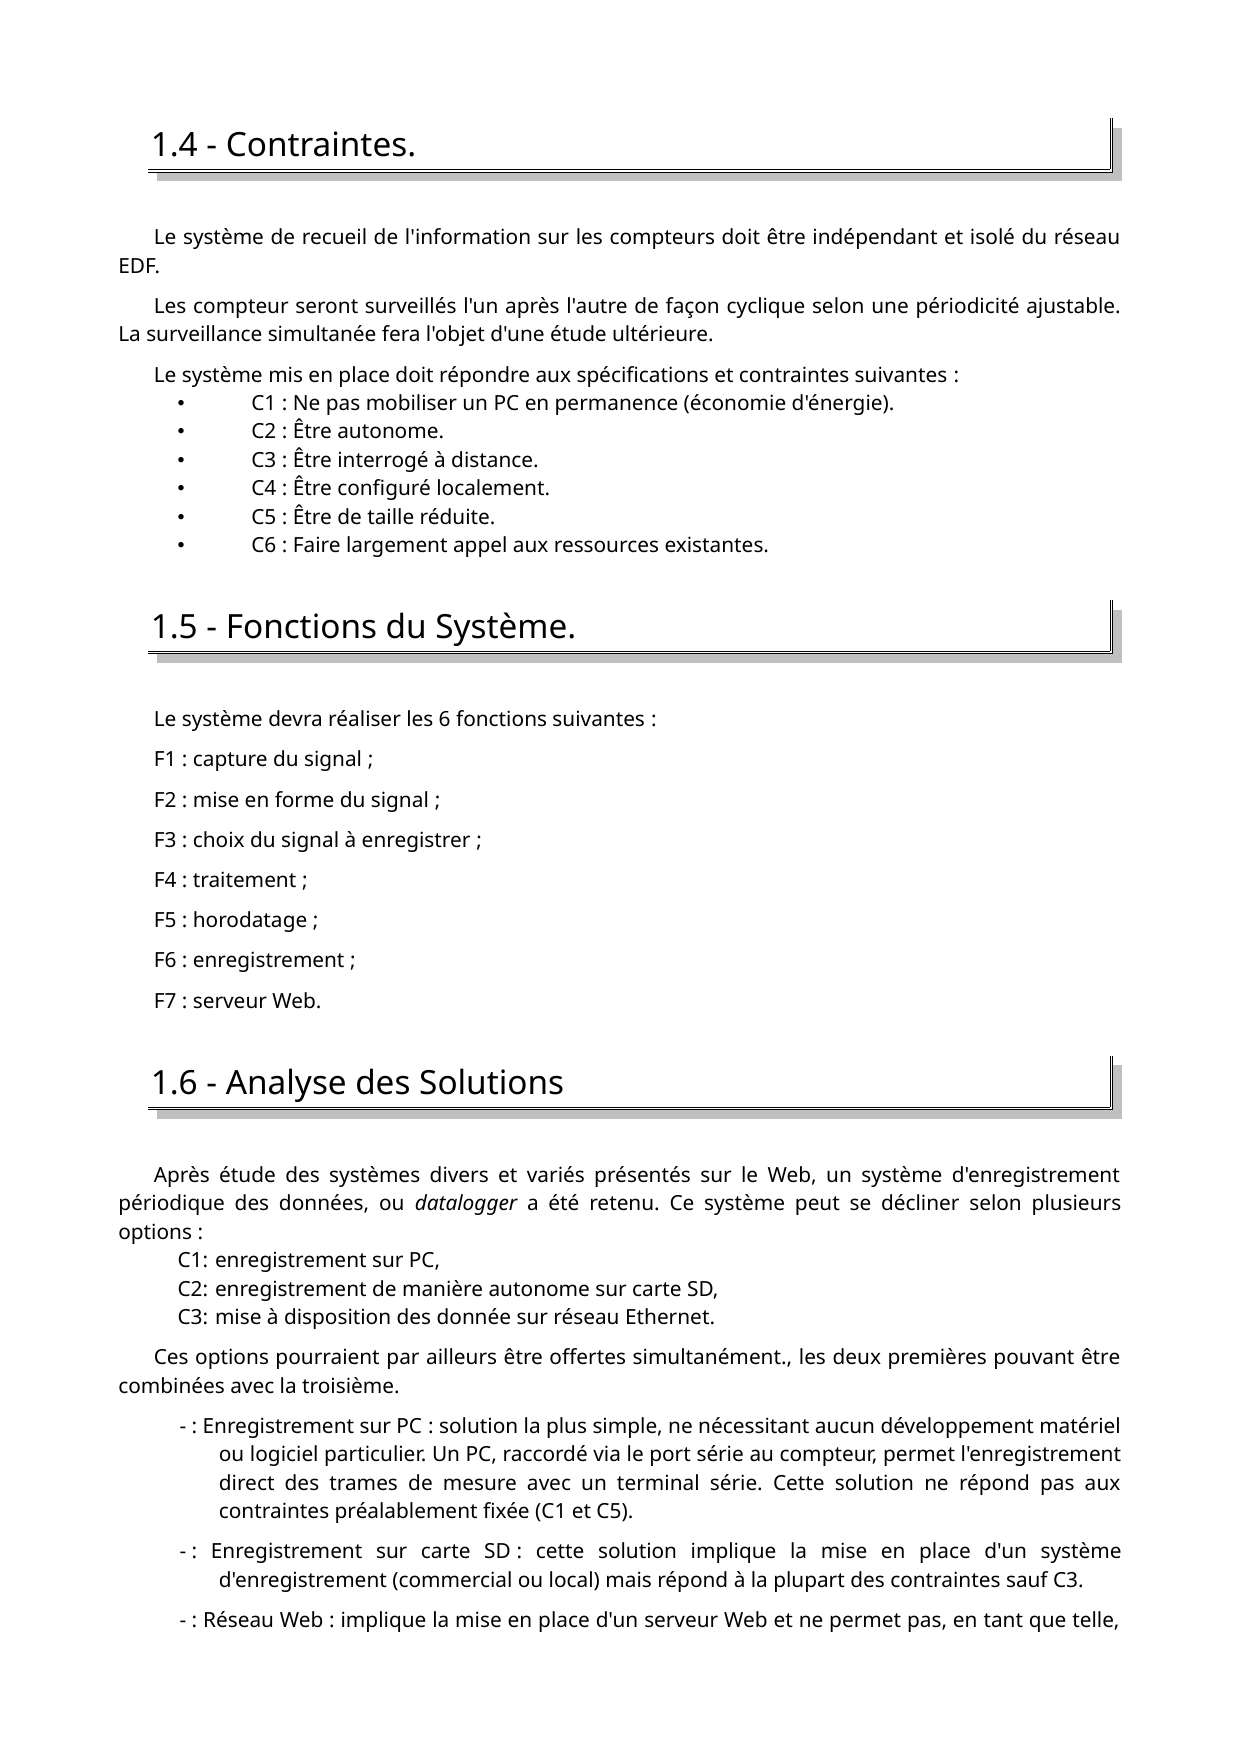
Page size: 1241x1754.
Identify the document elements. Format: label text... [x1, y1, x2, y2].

text Ces options pourraient par ailleurs être offertes simultanément., les deux premières pouvant être combinées avec la troisième. [118, 1342, 1122, 1399]
list C6 : Faire largement appel aux ressources existantes. [177, 530, 1122, 559]
list enregistrement de manière autonome sur carte SD, [177, 1274, 1122, 1302]
list mise à disposition des donnée sur réseau Ethernet. [177, 1302, 1122, 1331]
list C3 : Être interrogé à distance. [177, 445, 1122, 473]
subtitle Analyse des Solutions [148, 1056, 1110, 1107]
text - : Enregistrement sur carte SD : cette solution implique la mise en place d'un système d'enregistrement (commercial ou local) mais répond à la plupart des contraintes sauf C3. [179, 1536, 1122, 1593]
text F7 : serveur Web. [118, 986, 1122, 1014]
text Après étude des systèmes divers et variés présentés sur le Web, un système d'enregistrement périodique des données, ou datalogger a été retenu. Ce système peut se décliner selon plusieurs options : [118, 1160, 1122, 1245]
subtitle Fonctions du Système. [148, 600, 1110, 651]
subtitle Contraintes. [148, 118, 1110, 169]
text - : Enregistrement sur PC : solution la plus simple, ne nécessitant aucun développement matériel ou logiciel particulier. Un PC, raccordé via le port série au compteur, permet l'enregistrement direct des trames de mesure avec un terminal série. Cette solution ne répond pas aux contraintes préalablement fixée (C1 et C5). [179, 1411, 1122, 1525]
list enregistrement sur PC, [177, 1245, 1122, 1274]
text F1 : capture du signal ; [118, 744, 1122, 773]
list C5 : Être de taille réduite. [177, 502, 1122, 530]
text Le système de recueil de l'information sur les compteurs doit être indépendant et isolé du réseau EDF. [118, 222, 1122, 279]
text Les compteur seront surveillés l'un après l'autre de façon cyclique selon une périodicité ajustable. La surveillance simultanée fera l'objet d'une étude ultérieure. [118, 291, 1122, 348]
list C4 : Être configuré localement. [177, 473, 1122, 502]
text F6 : enregistrement ; [118, 946, 1122, 974]
text F2 : mise en forme du signal ; [118, 785, 1122, 813]
text F5 : horodatage ; [118, 905, 1122, 934]
list C1 : Ne pas mobiliser un PC en permanence (économie d'énergie). [177, 388, 1122, 417]
text F3 : choix du signal à enregistrer ; [118, 825, 1122, 853]
text Le système mis en place doit répondre aux spécifications et contraintes suivantes : [118, 360, 1122, 388]
list C2 : Être autonome. [177, 417, 1122, 445]
text F4 : traitement ; [118, 865, 1122, 894]
text - : Réseau Web : implique la mise en place d'un serveur Web et ne permet pas, en tant que telle, [179, 1605, 1122, 1633]
text Le système devra réaliser les 6 fonctions suivantes : [118, 704, 1122, 733]
